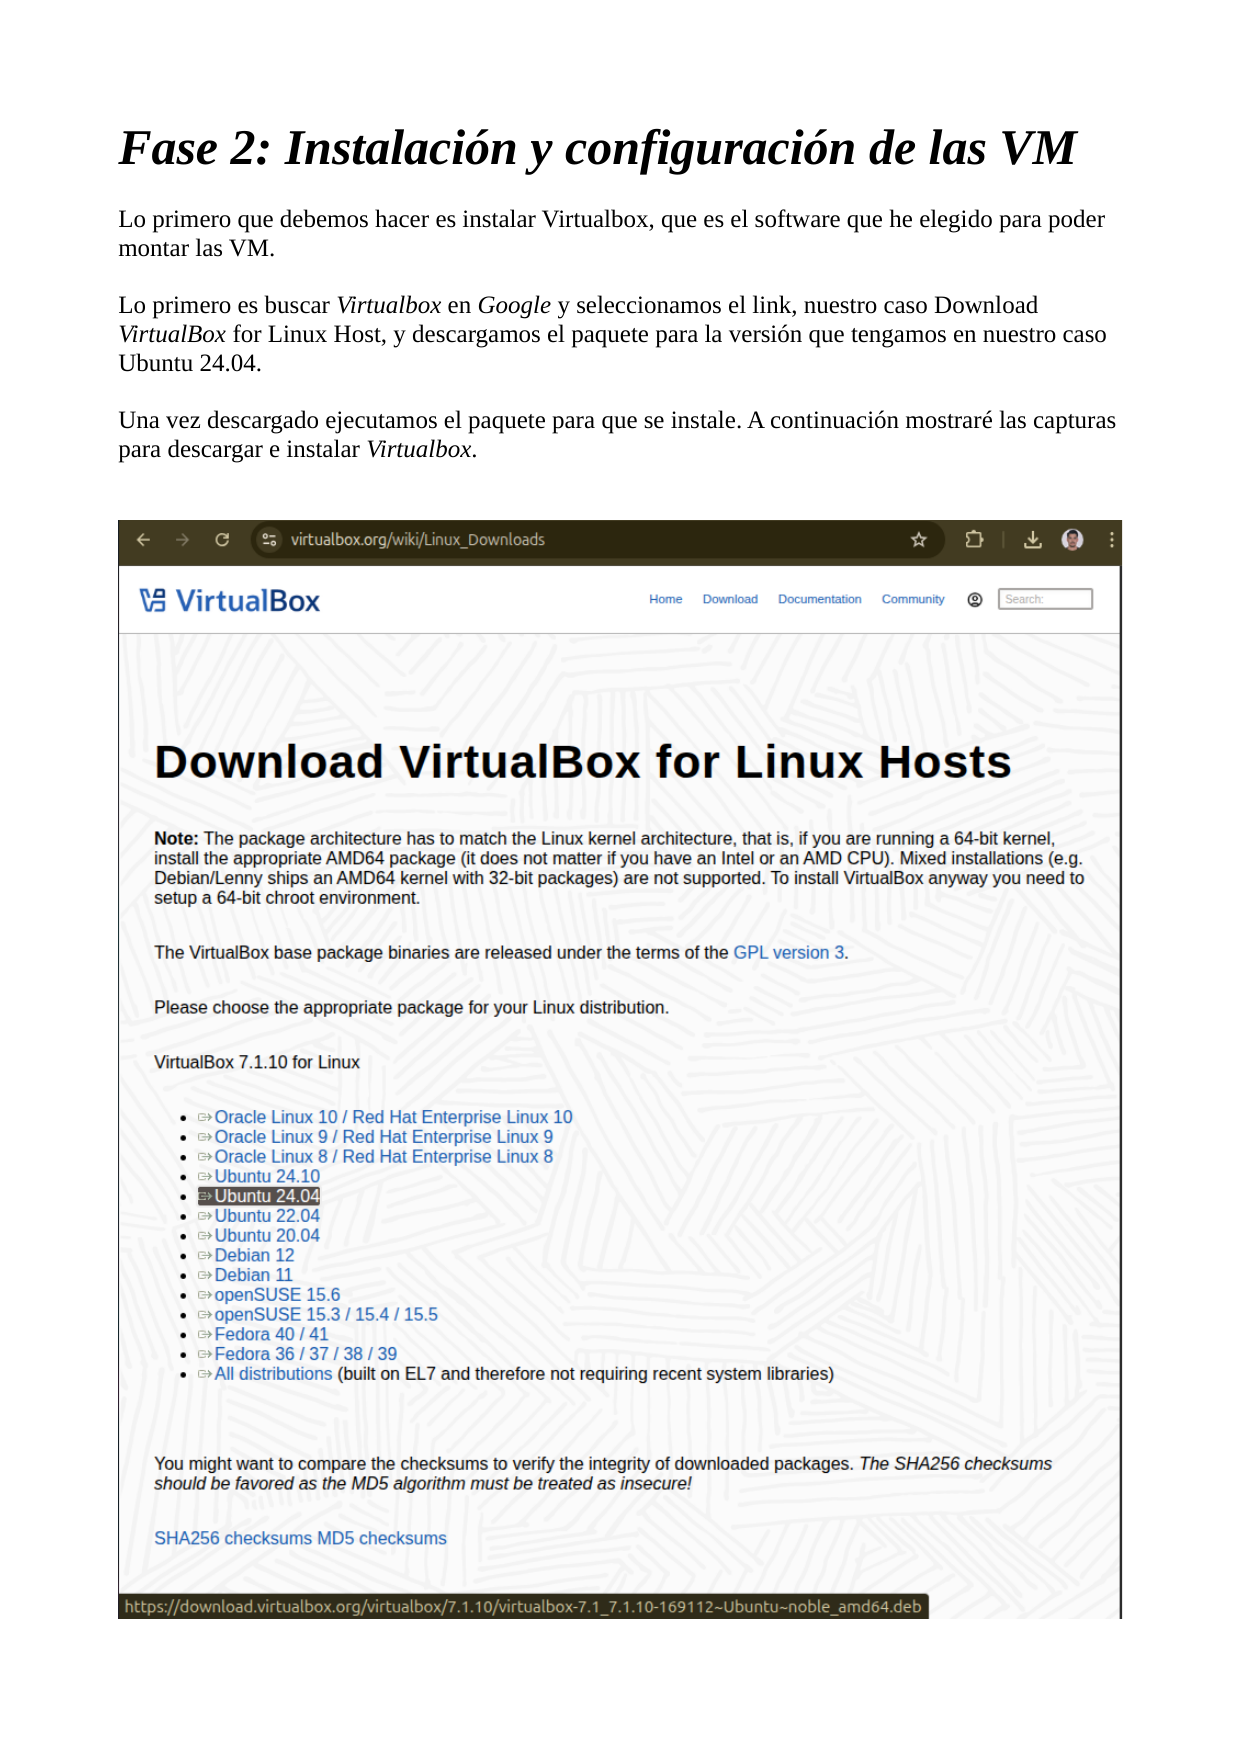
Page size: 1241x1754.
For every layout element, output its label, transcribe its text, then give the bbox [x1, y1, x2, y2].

text Lo primero que debemos hacer es instalar Virtualbox, que es el software que he elegido para poder montar las VM. [118, 204, 1122, 262]
text Lo primero es buscar Virtualbox en Google y seleccionamos el link, nuestro caso Download VirtualBox for Linux Host, y descargamos el paquete para la versión que tengamos en nuestro caso Ubuntu 24.04. [118, 291, 1122, 377]
picture [118, 520, 1123, 1619]
text Una vez descargado ejecutamos el paquete para que se instale. A continuación mostraré las capturas para descargar e instalar Virtualbox. [118, 406, 1122, 463]
text Fase 2: Instalación y configuración de las VM [118, 118, 1122, 176]
